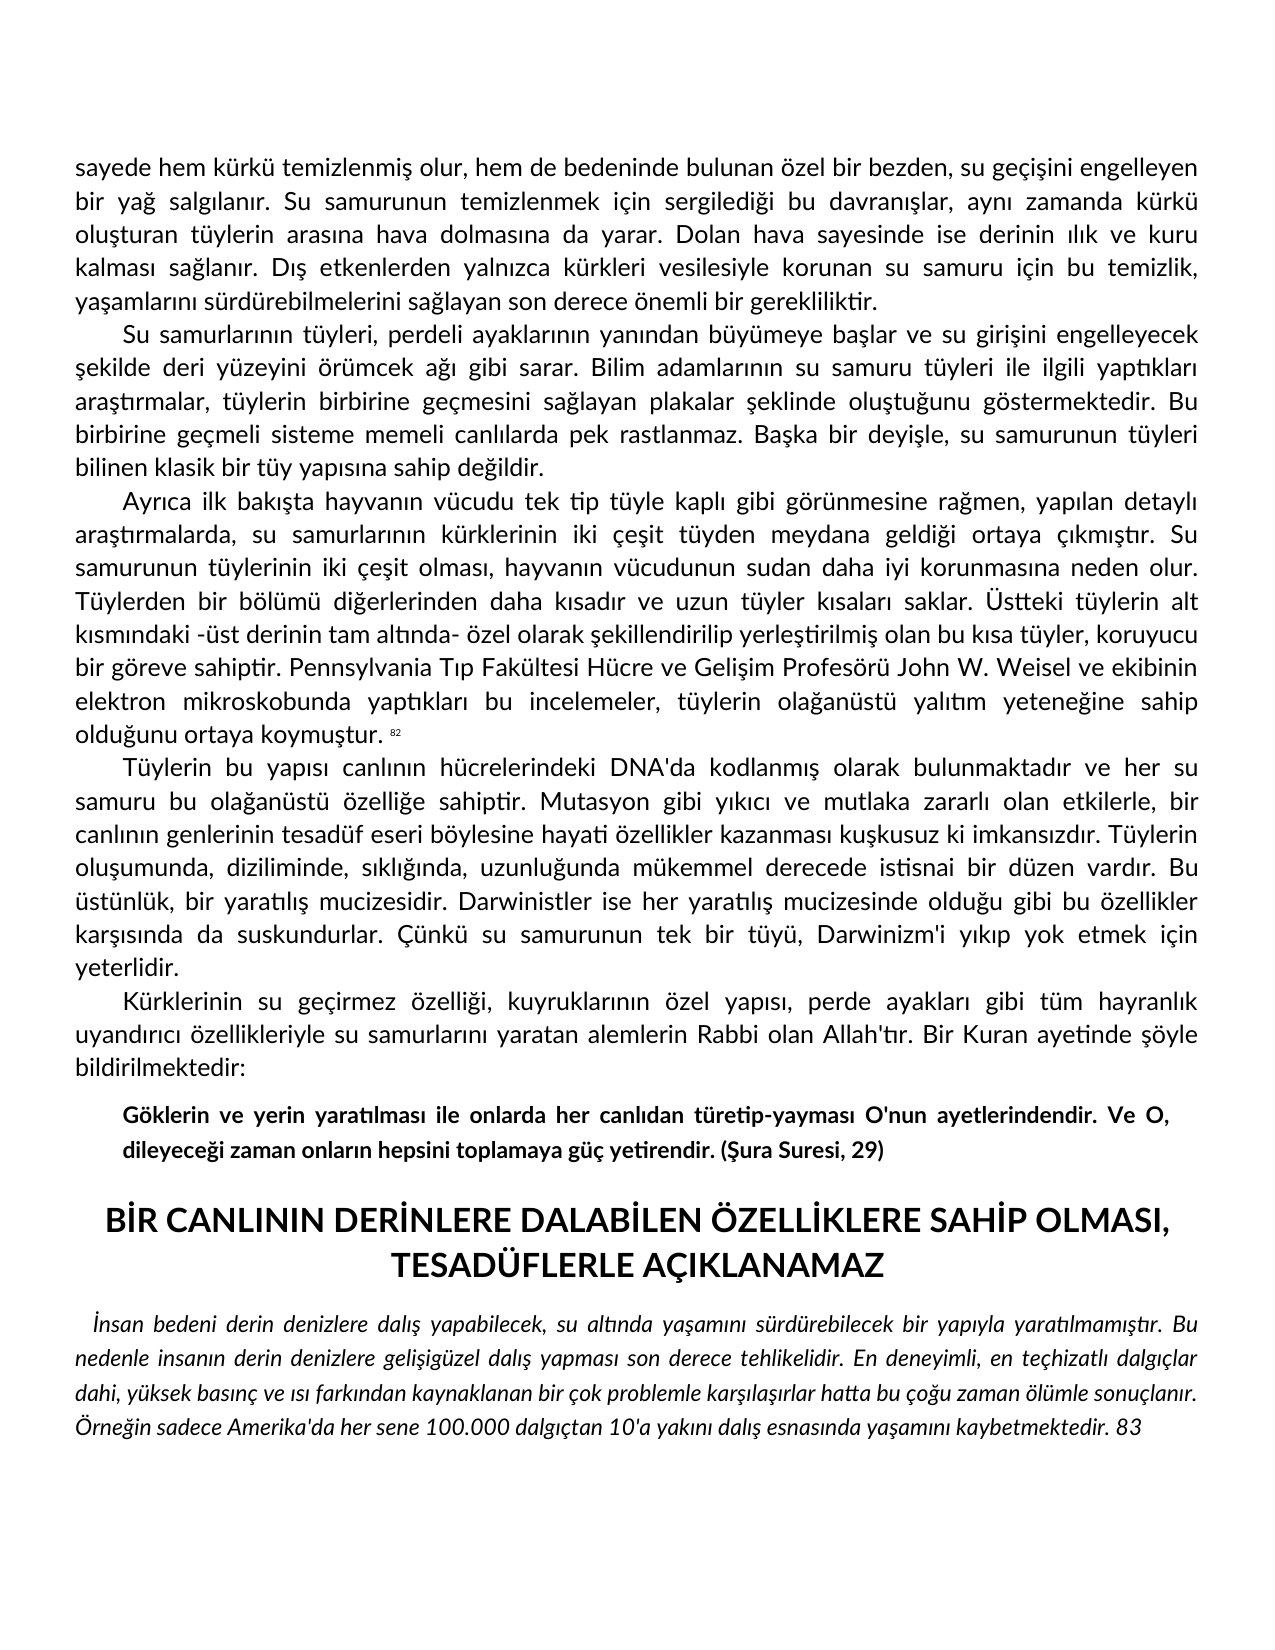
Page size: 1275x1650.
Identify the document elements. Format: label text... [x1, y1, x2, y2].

text Göklerin ve yerin yaratılması ile onlarda her canlıdan türetip-yayması O'nun ayetlerindendir. Ve O, dileyeceği zaman onların hepsini toplamaya güç yetirendir. (Şura Suresi, 29) [122, 1095, 1171, 1166]
text sayede hem kürkü temizlenmiş olur, hem de bedeninde bulunan özel bir bezden, su geçişini engelleyen bir yağ salgılanır. Su samurunun temizlenmek için sergilediği bu davranışlar, aynı zamanda kürkü oluşturan tüylerin arasına hava dolmasına da yarar. Dolan hava sayesinde ise derinin ılık ve kuru kalması sağlanır. Dış etkenlerden yalnızca kürkleri vesilesiyle korunan su samuru için bu temizlik, yaşamlarını sürdürebilmelerini sağlayan son derece önemli bir gerekliliktir. [75, 150, 1200, 317]
text Tüylerin bu yapısı canlının hücrelerindeki DNA'da kodlanmış olarak bulunmaktadır ve her su samuru bu olağanüstü özelliğe sahiptir. Mutasyon gibi yıkıcı ve mutlaka zararlı olan etkilerle, bir canlının genlerinin tesadüf eseri böylesine hayati özellikler kazanması kuşkusuz ki imkansızdır. Tüylerin oluşumunda, diziliminde, sıklığında, uzunluğunda mükemmel derecede istisnai bir düzen vardır. Bu üstünlük, bir yaratılış mucizesidir. Darwinistler ise her yaratılış mucizesinde olduğu gibi bu özellikler karşısında da suskundurlar. Çünkü su samurunun tek bir tüyü, Darwinizm'i yıkıp yok etmek için yeterlidir. [75, 750, 1200, 983]
text Su samurlarının tüyleri, perdeli ayaklarının yanından büyümeye başlar ve su girişini engelleyecek şekilde deri yüzeyini örümcek ağı gibi sarar. Bilim adamlarının su samuru tüyleri ile ilgili yaptıkları araştırmalar, tüylerin birbirine geçmesini sağlayan plakalar şeklinde oluştuğunu göstermektedir. Bu birbirine geçmeli sisteme memeli canlılarda pek rastlanmaz. Başka bir deyişle, su samurunun tüyleri bilinen klasik bir tüy yapısına sahip değildir. [75, 317, 1200, 483]
text BİR CANLININ DERİNLERE DALABİLEN ÖZELLİKLERE SAHİP OLMASI, TESADÜFLERLE AÇIKLANAMAZ [75, 1195, 1200, 1287]
text Kürklerinin su geçirmez özelliği, kuyruklarının özel yapısı, perde ayakları gibi tüm hayranlık uyandırıcı özellikleriyle su samurlarını yaratan alemlerin Rabbi olan Allah'tır. Bir Kuran ayetinde şöyle bildirilmektedir: [75, 983, 1200, 1083]
text İnsan bedeni derin denizlere dalış yapabilecek, su altında yaşamını sürdürebilecek bir yapıyla yaratılmamıştır. Bu nedenle insanın derin denizlere gelişigüzel dalış yapması son derece tehlikelidir. En deneyimli, en teçhizatlı dalgıçlar dahi, yüksek basınç ve ısı farkından kaynaklanan bir çok problemle karşılaşırlar hatta bu çoğu zaman ölümle sonuçlanır. Örneğin sadece Amerika'da her sene 100.000 dalgıçtan 10'a yakını dalış esnasında yaşamını kaybetmektedir. 83 [75, 1305, 1200, 1442]
text Ayrıca ilk bakışta hayvanın vücudu tek tip tüyle kaplı gibi görünmesine rağmen, yapılan detaylı araştırmalarda, su samurlarının kürklerinin iki çeşit tüyden meydana geldiği ortaya çıkmıştır. Su samurunun tüylerinin iki çeşit olması, hayvanın vücudunun sudan daha iyi korunmasına neden olur. Tüylerden bir bölümü diğerlerinden daha kısadır ve uzun tüyler kısaları saklar. Üstteki tüylerin alt kısmındaki -üst derinin tam altında- özel olarak şekillendirilip yerleştirilmiş olan bu kısa tüyler, koruyucu bir göreve sahiptir. Pennsylvania Tıp Fakültesi Hücre ve Gelişim Profesörü John W. Weisel ve ekibinin elektron mikroskobunda yaptıkları bu incelemeler, tüylerin olağanüstü yalıtım yeteneğine sahip olduğunu ortaya koymuştur. 82 [75, 483, 1200, 750]
